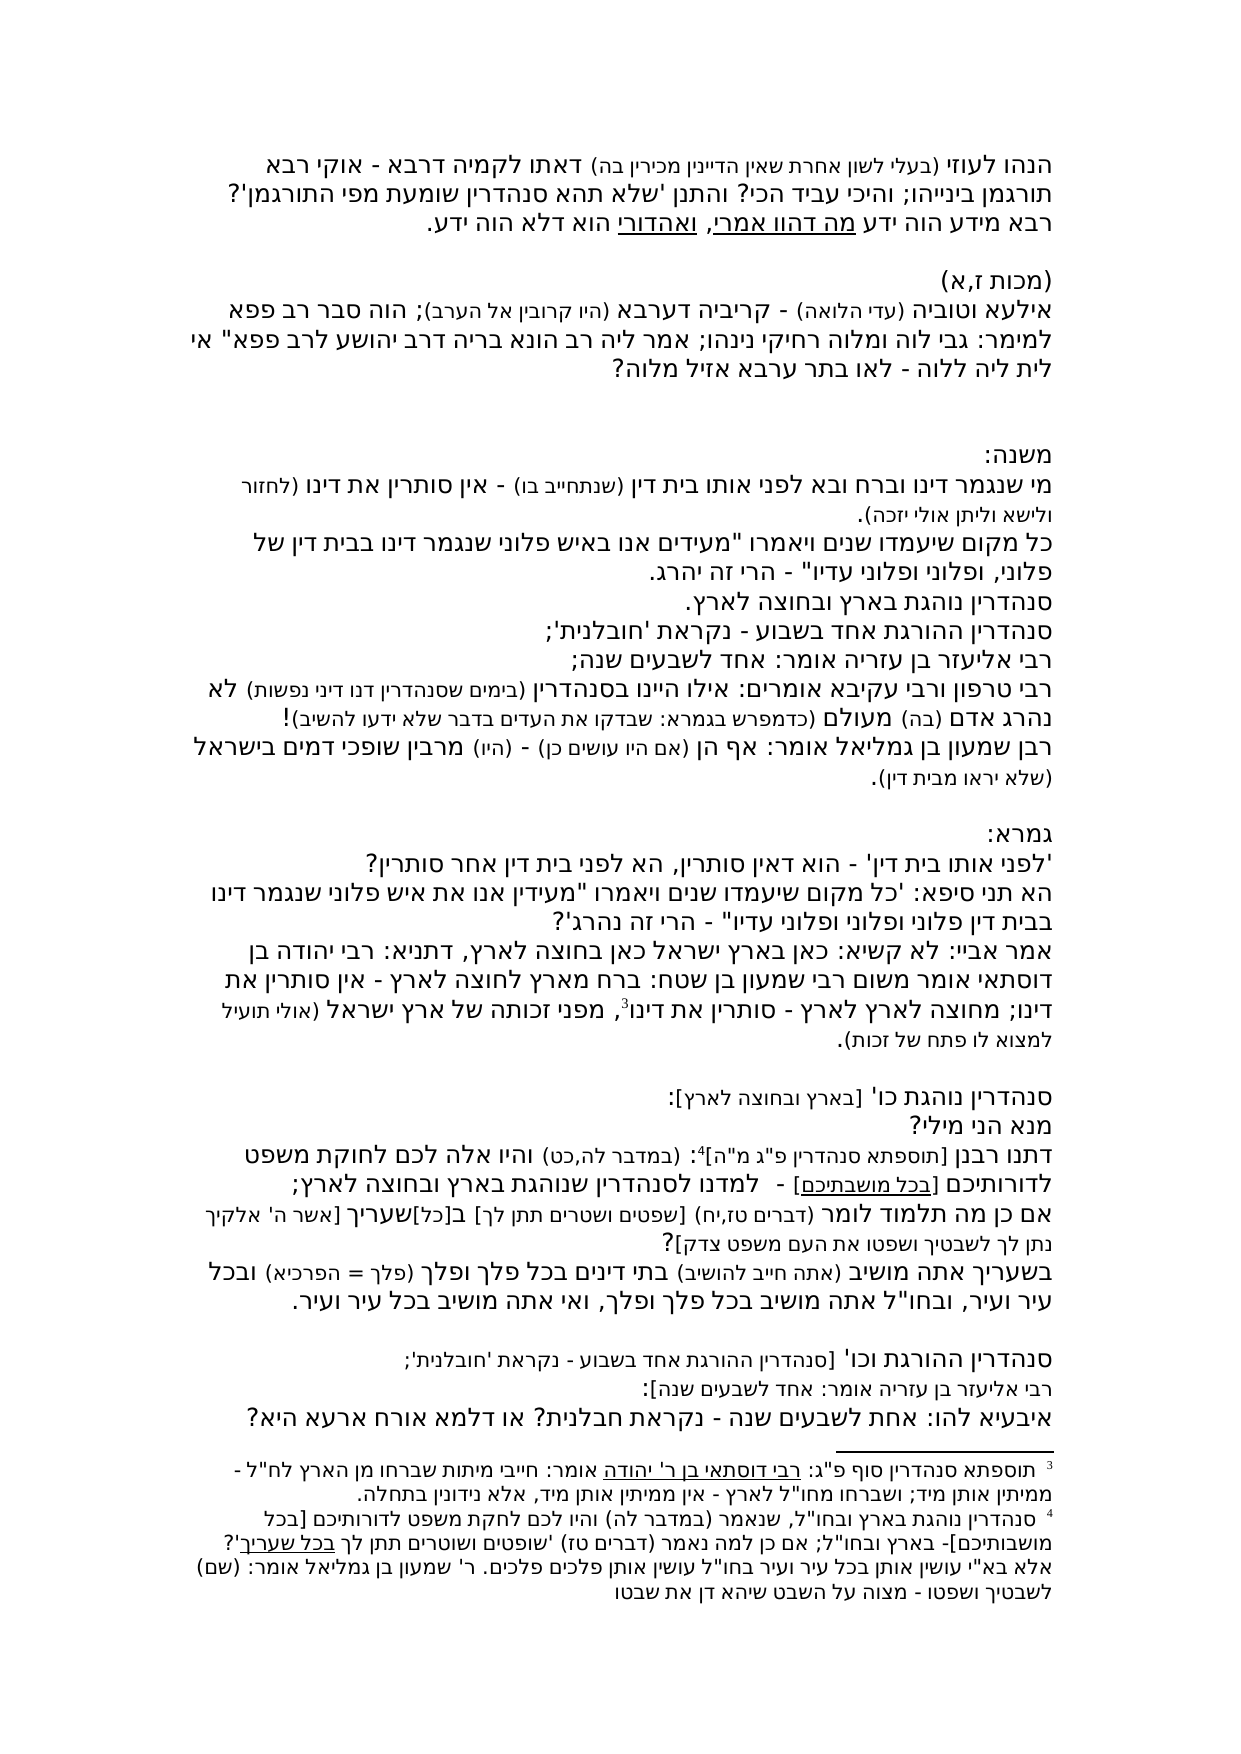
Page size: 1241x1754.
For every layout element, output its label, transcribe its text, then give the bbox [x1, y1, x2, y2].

text רבי אליעזר בן עזריה אומר: אחד לשבעים שנה; [187, 645, 1053, 674]
text סנהדרין נוהגת בארץ ובחוצה לארץ. [187, 587, 1053, 616]
text אילעא וטוביה (עדי הלואה) - קריביה דערבא (היו קרובין אל הערב); הוה סבר רב פפא למימר: גבי לוה ומלוה רחיקי נינהו; אמר ליה רב הונא בריה דרב יהושע לרב פפא" אי לית ליה ללוה - לאו בתר ערבא אזיל מלוה? [187, 296, 1053, 383]
text משנה: [187, 441, 1053, 470]
text (מכות ז,א) [187, 266, 1053, 296]
text רבא מידע הוה ידע מה דהוו אמרי, ואהדורי הוא דלא הוה ידע. [187, 208, 1053, 238]
text אמר אביי: לא קשיא: כאן בארץ ישראל כאן בחוצה לארץ, דתניא: רבי יהודה בן דוסתאי אומר משום רבי שמעון בן שטח: ברח מארץ לחוצה לארץ - אין סותרין את דינו; מחוצה לארץ לארץ - סותרין את דינו, מפני זכותה של ארץ ישראל (אולי תועיל למצוא לו פתח של זכות). [187, 936, 1053, 1053]
text אם כן מה תלמוד לומר (דברים טז,יח) [שפטים ושטרים תתן לך] ב[כל]שעריך [אשר ה' אלקיך נתן לך לשבטיך ושפטו את העם משפט צדק]? [187, 1199, 1053, 1257]
text איבעיא להו: אחת לשבעים שנה - נקראת חבלנית? או דלמא אורח ארעא היא? [187, 1403, 1053, 1432]
text בשעריך אתה מושיב (אתה חייב להושיב) בתי דינים בכל פלך ופלך (פלך = הפרכיא) ובכל עיר ועיר, ובחו"ל אתה מושיב בכל פלך ופלך, ואי אתה מושיב בכל עיר ועיר. [187, 1257, 1053, 1316]
text רבי אליעזר בן עזריה אומר: אחד לשבעים שנה]: [187, 1373, 1053, 1403]
text גמרא: [187, 820, 1053, 849]
text סנהדרין נוהגת כו' [בארץ ובחוצה לארץ]: [187, 1082, 1053, 1111]
text רבן שמעון בן גמליאל אומר: אף הן (אם היו עושים כן) - (היו) מרבין שופכי דמים בישראל (שלא יראו מבית דין). [187, 733, 1053, 791]
text סנהדרין ההורגת וכו' [סנהדרין ההורגת אחד בשבוע - נקראת 'חובלנית'; [187, 1344, 1053, 1373]
text דתנו רבנן [תוספתא סנהדרין פ"ג מ"ה]: (במדבר לה,כט) והיו אלה לכם לחוקת משפט לדורותיכם [בכל מושבתיכם] - למדנו לסנהדרין שנוהגת בארץ ובחוצה לארץ; [187, 1140, 1053, 1199]
text כל מקום שיעמדו שנים ויאמרו "מעידים אנו באיש פלוני שנגמר דינו בבית דין של פלוני, ופלוני ופלוני עדיו" - הרי זה יהרג. [187, 528, 1053, 587]
text 'לפני אותו בית דין' - הוא דאין סותרין, הא לפני בית דין אחר סותרין? [187, 849, 1053, 878]
text הנהו לעוזי (בעלי לשון אחרת שאין הדיינין מכירין בה) דאתו לקמיה דרבא - אוקי רבא תורגמן בינייהו; והיכי עביד הכי? והתנן 'שלא תהא סנהדרין שומעת מפי התורגמן'? [187, 150, 1053, 208]
text סנהדרין ההורגת אחד בשבוע - נקראת 'חובלנית'; [187, 616, 1053, 645]
text הא תני סיפא: 'כל מקום שיעמדו שנים ויאמרו "מעידין אנו את איש פלוני שנגמר דינו בבית דין פלוני ופלוני ופלוני עדיו" - הרי זה נהרג'? [187, 878, 1053, 936]
text רבי טרפון ורבי עקיבא אומרים: אילו היינו בסנהדרין (בימים שסנהדרין דנו דיני נפשות) לא נהרג אדם (בה) מעולם (כדמפרש בגמרא: שבדקו את העדים בדבר שלא ידעו להשיב)! [187, 674, 1053, 733]
text תוספתא סנהדרין סוף פ"ג: רבי דוסתאי בן ר' יהודה אומר: חייבי מיתות שברחו מן הארץ לח"ל - ממיתין אותן מיד; ושברחו מחו"ל לארץ - אין ממיתין אותן מיד, אלא נידונין בתחלה. [187, 1458, 1053, 1506]
text מנא הני מילי? [187, 1111, 1053, 1140]
text מי שנגמר דינו וברח ובא לפני אותו בית דין (שנתחייב בו) - אין סותרין את דינו (לחזור ולישא וליתן אולי יזכה). [187, 470, 1053, 528]
text סנהדרין נוהגת בארץ ובחו"ל, שנאמר (במדבר לה) והיו לכם לחקת משפט לדורותיכם [בכל מושבותיכם]- בארץ ובחו"ל; אם כן למה נאמר (דברים טז) 'שופטים ושוטרים תתן לך בכל שעריך'? אלא בא"י עושין אותן בכל עיר ועיר בחו"ל עושין אותן פלכים פלכים. ר' שמעון בן גמליאל אומר: (שם) לשבטיך ושפטו - מצוה על השבט שיהא דן את שבטו [187, 1506, 1053, 1604]
